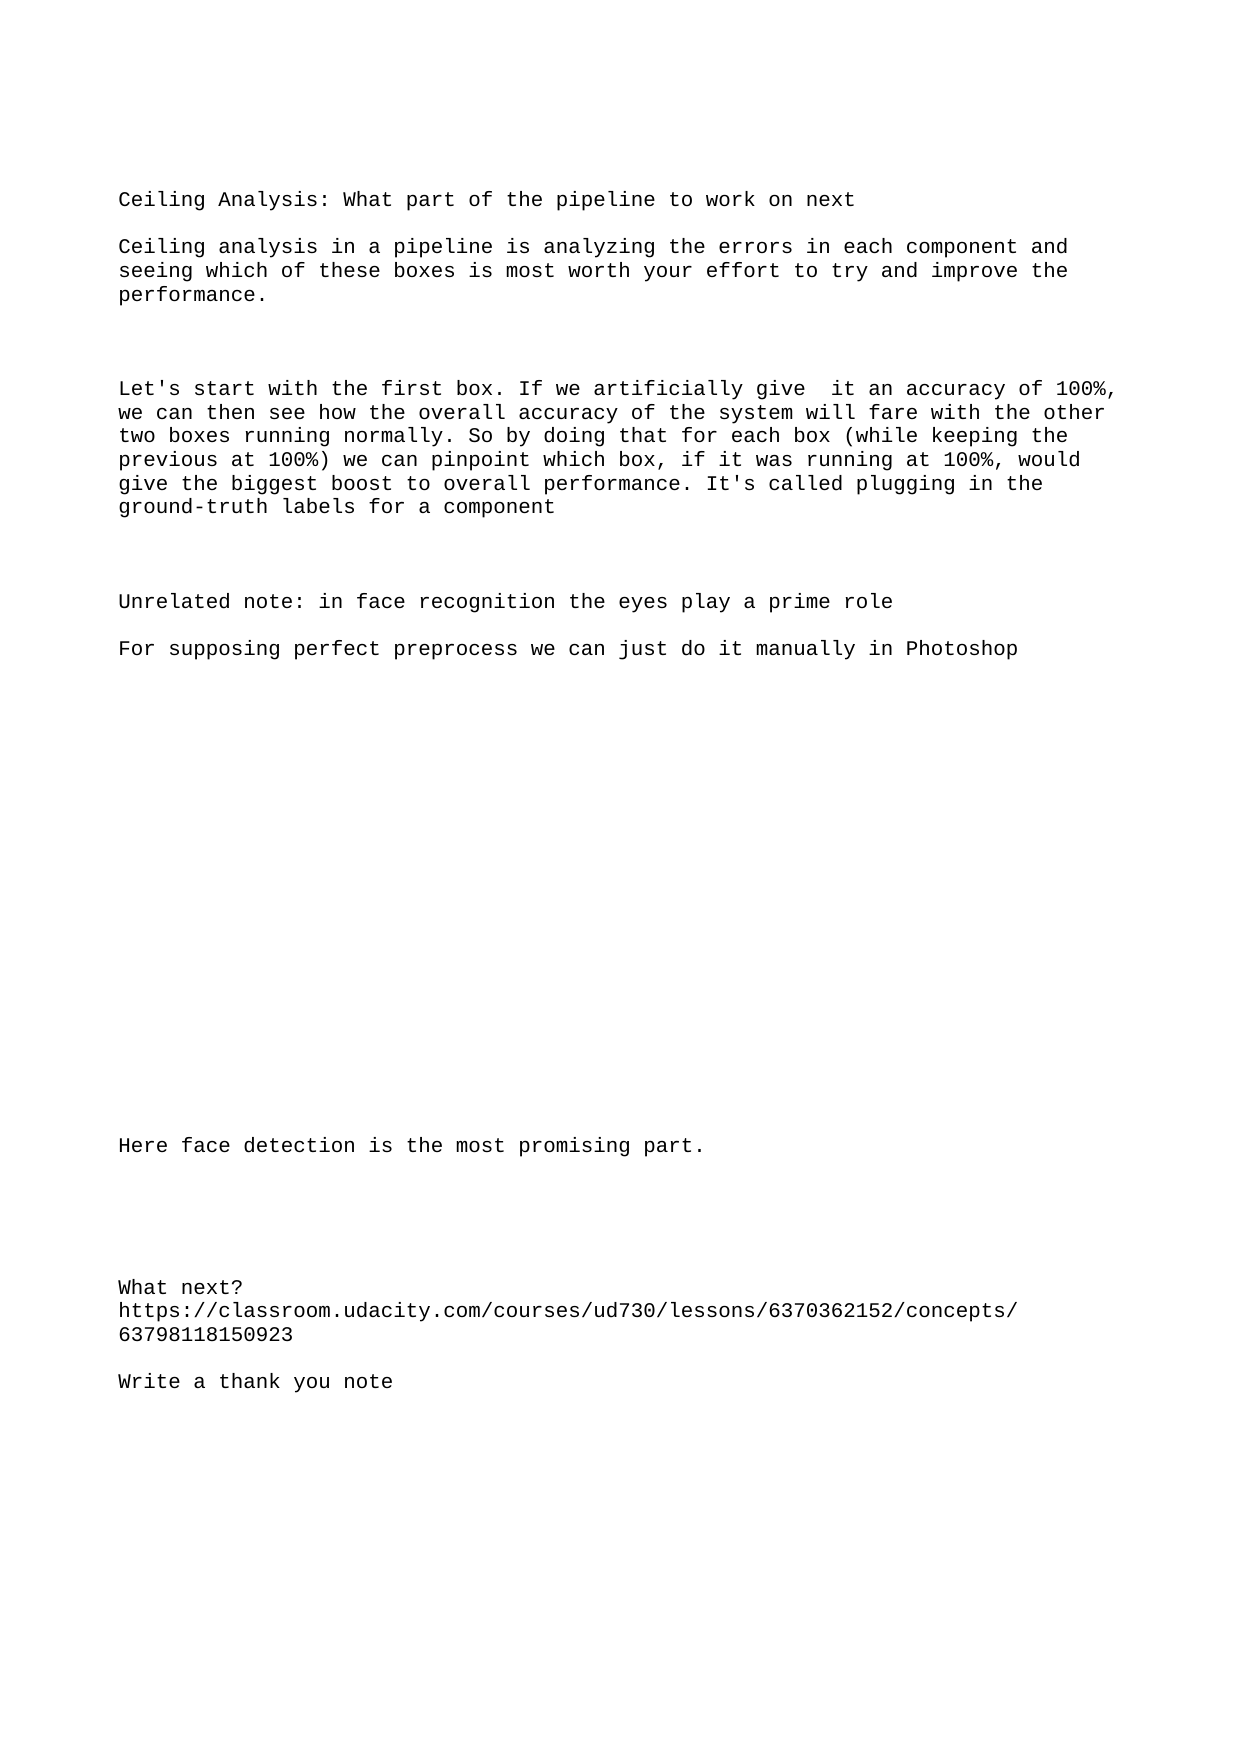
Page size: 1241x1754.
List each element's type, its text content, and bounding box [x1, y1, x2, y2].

text Here face detection is the most promising part. [118, 1135, 1122, 1158]
text For supposing perfect preprocess we can just do it manually in Photoshop [118, 638, 1122, 662]
text Ceiling Analysis: What part of the pipeline to work on next [118, 189, 1122, 213]
text Let's start with the first box. If we artificially give it an accuracy of 100%, we can then see how the overall accuracy of the system will fare with the other two boxes running normally. So by doing that for each box (while keeping the previous at 100%) we can pinpoint which box, if it was running at 100%, would give the biggest boost to overall performance. It's called plugging in the ground-truth labels for a component [118, 378, 1122, 520]
text Ceiling analysis in a pipeline is analyzing the errors in each component and seeing which of these boxes is most worth your effort to try and improve the performance. [118, 236, 1122, 307]
text https://classroom.udacity.com/courses/ud730/lessons/6370362152/concepts/63798118150923 [118, 1300, 1122, 1348]
text What next? [118, 1277, 1122, 1300]
text Write a thank you note [118, 1371, 1122, 1395]
text Unrelated note: in face recognition the eyes play a prime role [118, 591, 1122, 615]
